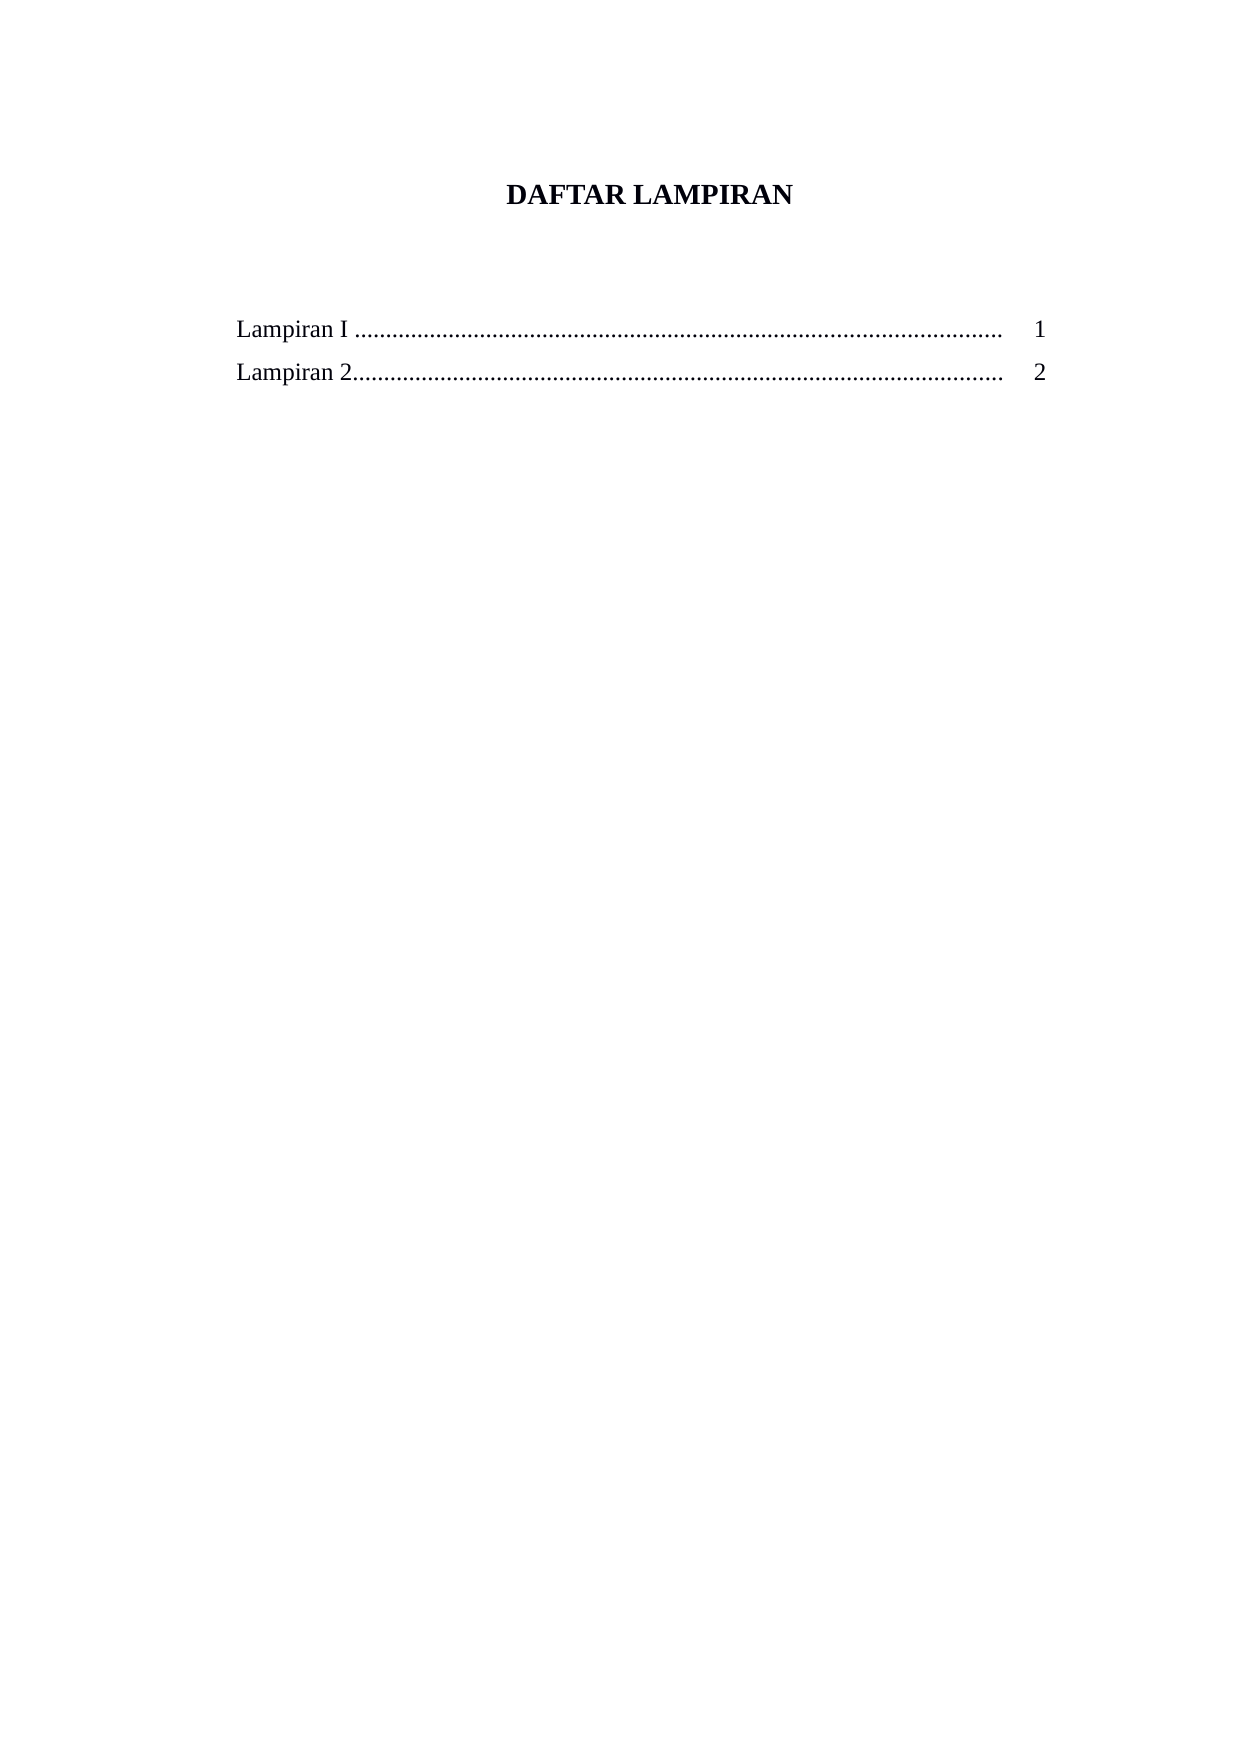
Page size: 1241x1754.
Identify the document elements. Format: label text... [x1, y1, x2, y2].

list DAFTAR LAMPIRAN [236, 177, 1063, 211]
text Lampiran 2 2 [236, 357, 1063, 386]
text Lampiran I 1 [236, 314, 1063, 342]
